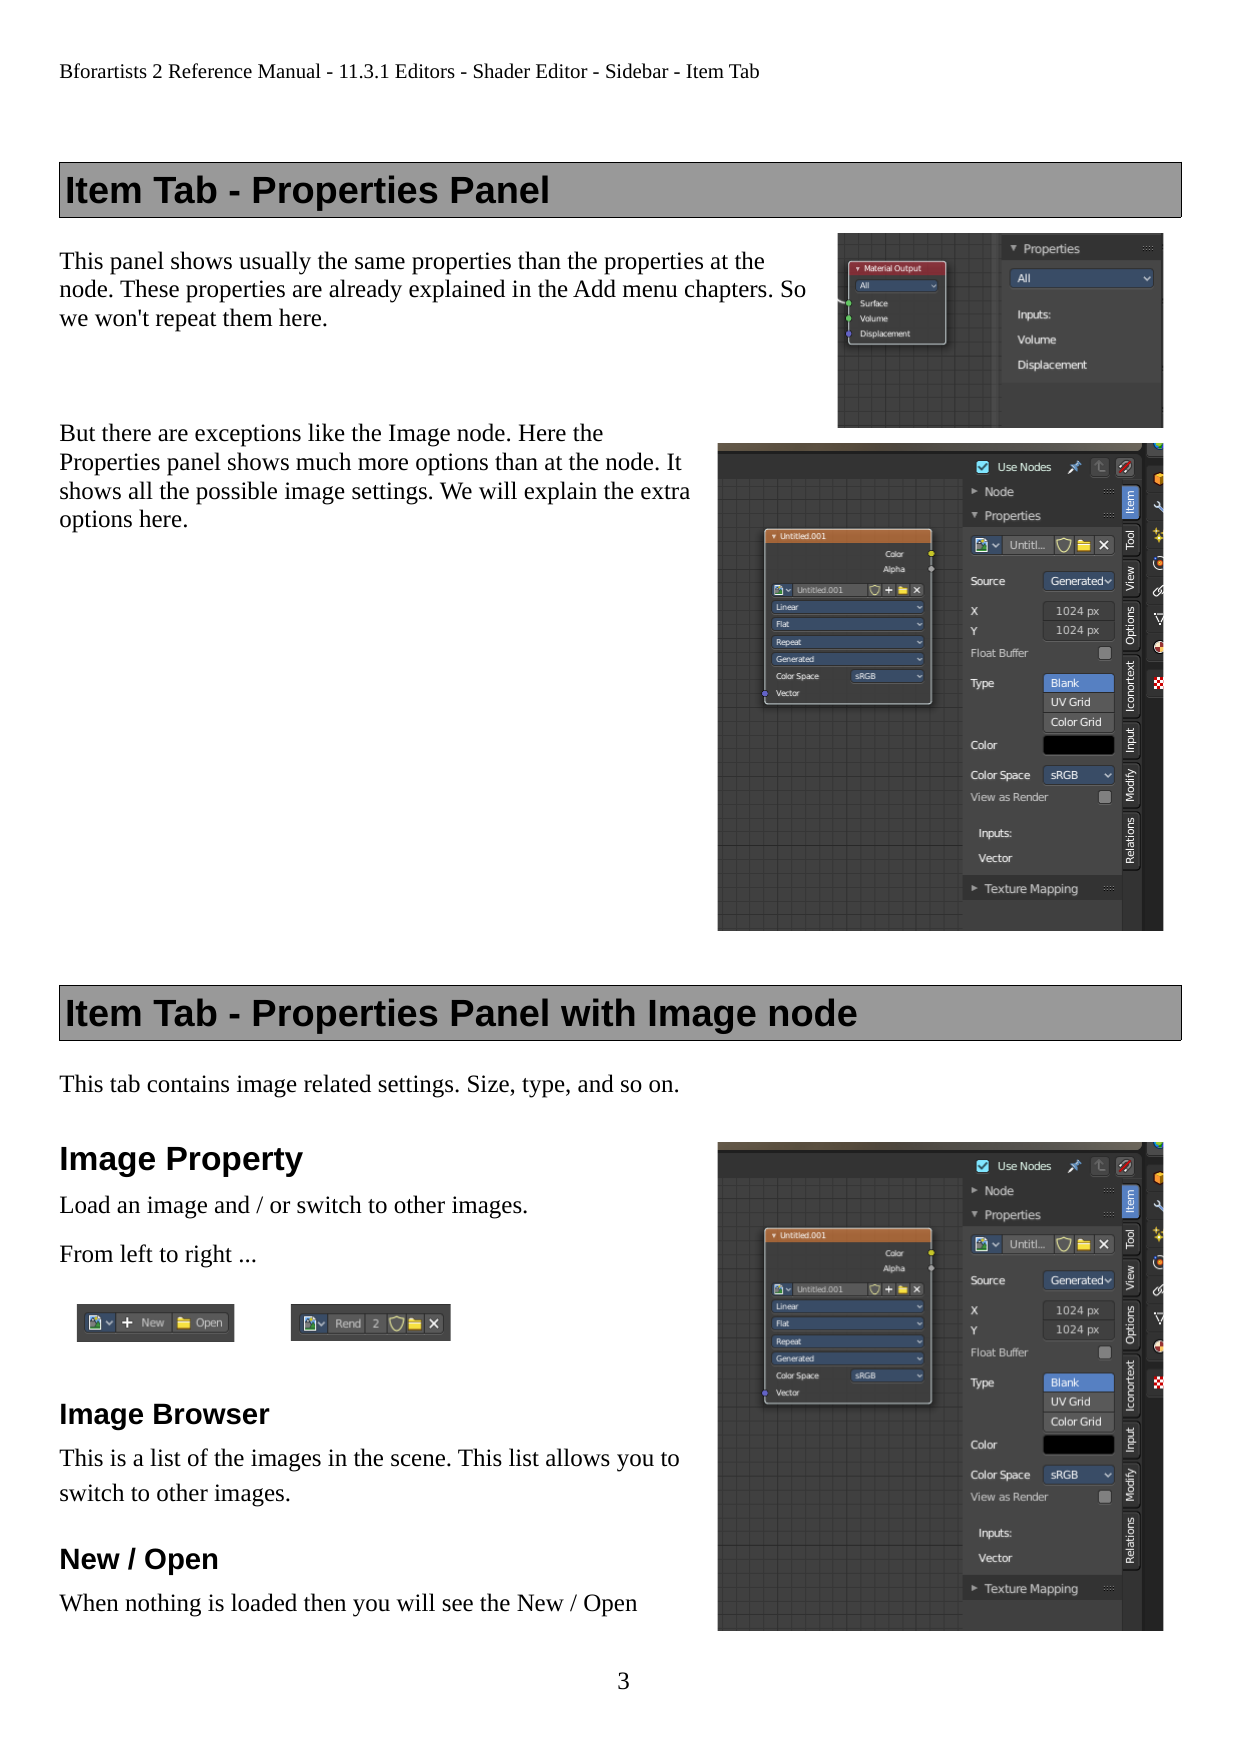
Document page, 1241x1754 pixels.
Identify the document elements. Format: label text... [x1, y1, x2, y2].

text [1164, 1239, 1181, 1268]
picture [290, 1304, 451, 1341]
text Load an image and / or switch to other images. [59, 1190, 717, 1219]
subtitle [1164, 1542, 1181, 1575]
text This panel shows usually the same properties than the properties at the node. These properties are already explained in the Add menu chapters. So we won't repeat them here. [59, 246, 837, 332]
picture [717, 1142, 1164, 1631]
table_header Item Tab - Properties Panel with Image node [60, 986, 1181, 1040]
picture [837, 233, 1164, 428]
subtitle Image Property [59, 1139, 1181, 1177]
text When nothing is loaded then you will see the New / Open [59, 1588, 717, 1617]
text But there are exceptions like the Image node. Here the Properties panel shows much more options than at the node. It shows all the possible image settings. We will explain the extra options here. [59, 418, 1181, 533]
picture [717, 443, 1164, 931]
table_header Item Tab - Properties Panel [60, 163, 1181, 217]
text This is a list of the images in the scene. This list allows you to switch to other images. [59, 1443, 717, 1507]
subtitle New / Open [59, 1542, 717, 1575]
text This tab contains image related settings. Size, type, and so on. [59, 1069, 1181, 1098]
subtitle [1164, 1397, 1181, 1431]
subtitle Image Browser [59, 1397, 717, 1431]
picture [76, 1304, 235, 1342]
text From left to right ... [59, 1239, 717, 1268]
